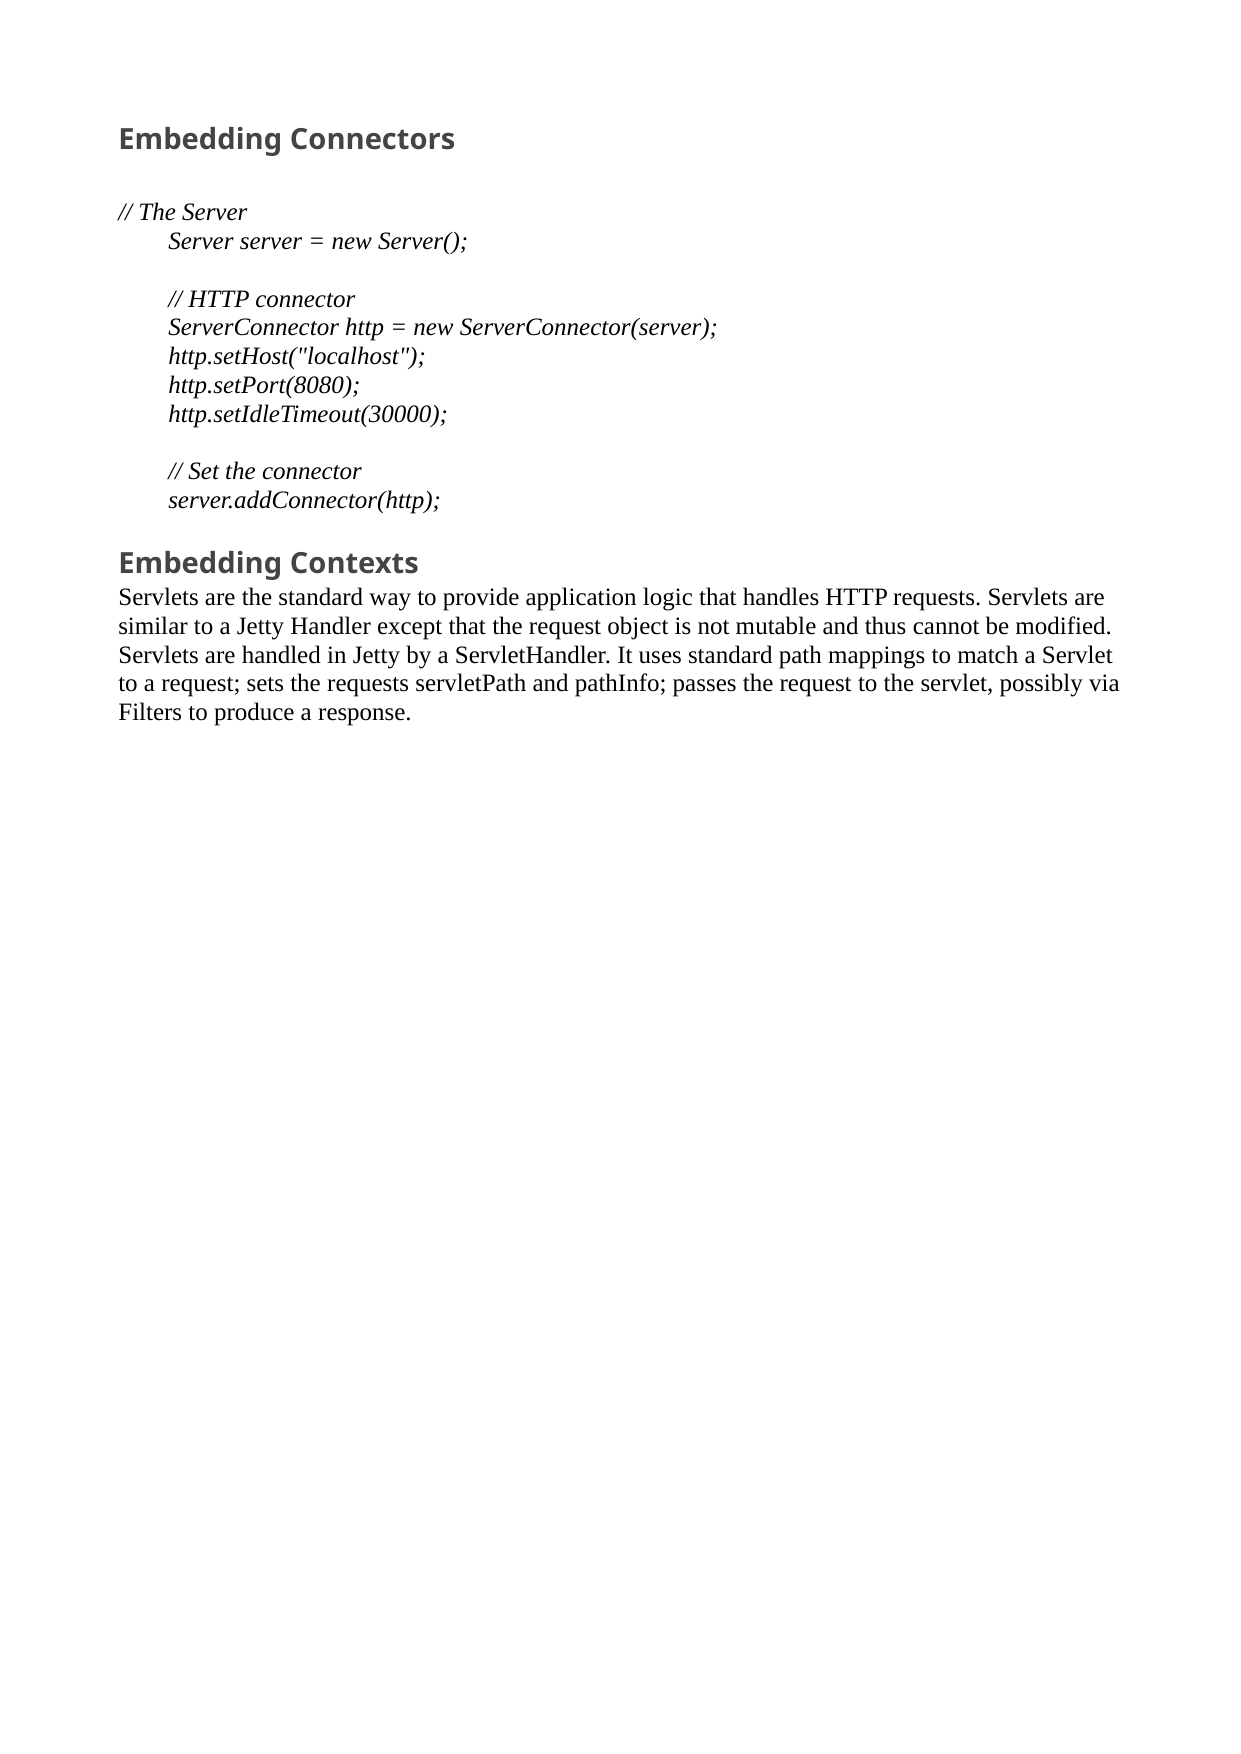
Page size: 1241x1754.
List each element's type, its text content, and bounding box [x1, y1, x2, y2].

text Embedding Connectors [118, 118, 1122, 158]
text // Set the connector [118, 456, 1122, 485]
text // The Server [118, 197, 1122, 226]
text http.setIdleTimeout(30000); [118, 399, 1122, 427]
text server.addConnector(http); [118, 485, 1122, 514]
text ServerConnector http = new ServerConnector(server); [118, 312, 1122, 341]
text // HTTP connector [118, 284, 1122, 312]
text http.setPort(8080); [118, 370, 1122, 399]
text http.setHost("localhost"); [118, 341, 1122, 370]
text Servlets are the standard way to provide application logic that handles HTTP requests. Servlets are similar to a Jetty Handler except that the request object is not mutable and thus cannot be modified. Servlets are handled in Jetty by a ServletHandler. It uses standard path mappings to match a Servlet to a request; sets the requests servletPath and pathInfo; passes the request to the servlet, possibly via Filters to produce a response. [118, 582, 1122, 726]
text Server server = new Server(); [118, 226, 1122, 255]
text Embedding Contexts [118, 542, 1122, 582]
